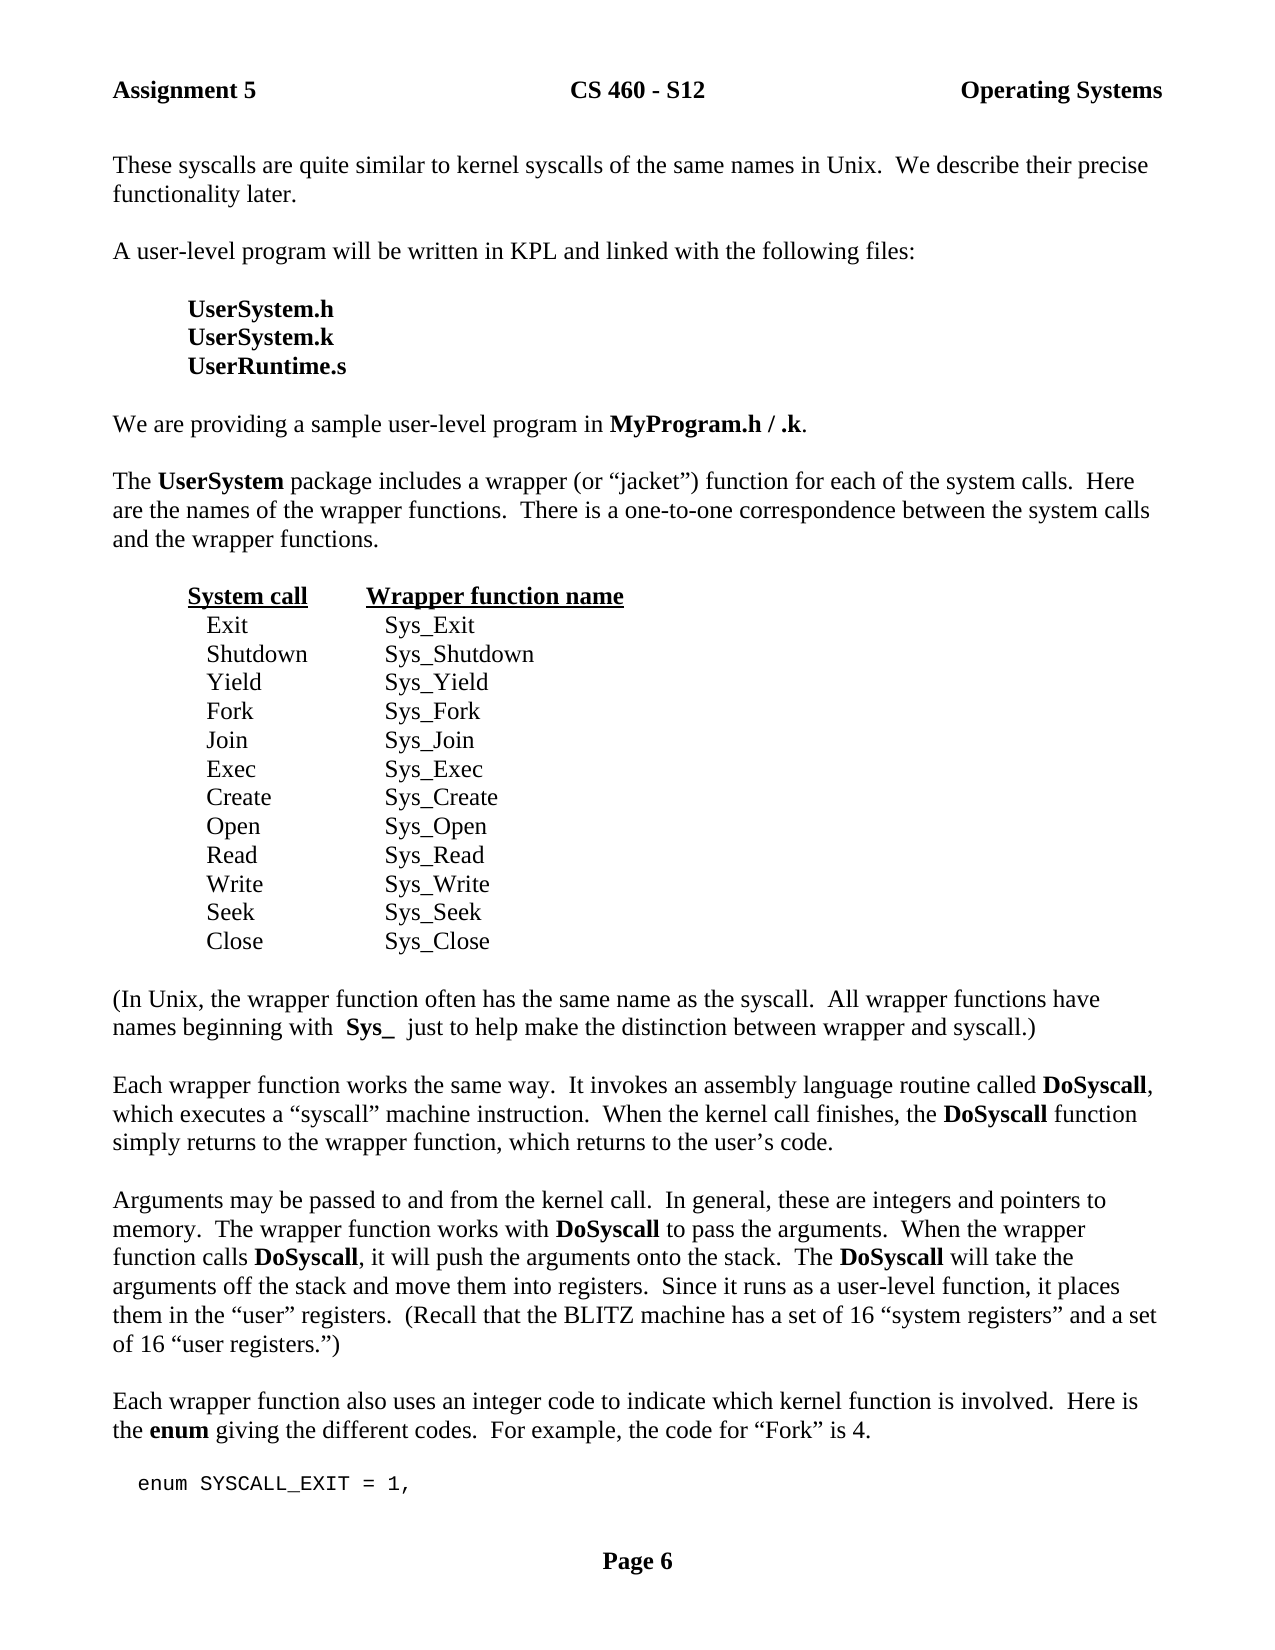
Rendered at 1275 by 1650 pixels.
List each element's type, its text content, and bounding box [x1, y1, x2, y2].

text enum SYSCALL_EXIT = 1, [112, 1472, 1162, 1496]
text Read Sys_Read [112, 840, 1162, 869]
text Open Sys_Open [112, 811, 1162, 840]
text (In Unix, the wrapper function often has the same name as the syscall. All wrapper functions have names beginning with Sys_ just to help make the distinction between wrapper and syscall.) [112, 984, 1162, 1041]
subtitle UserRuntime.s [112, 351, 1162, 380]
text Seek Sys_Seek [112, 897, 1162, 926]
text Yield Sys_Yield [112, 667, 1162, 696]
text Shutdown Sys_Shutdown [112, 639, 1162, 667]
text A user-level program will be written in KPL and linked with the following files: [112, 236, 1162, 265]
text System call Wrapper function name [112, 581, 1162, 610]
text Arguments may be passed to and from the kernel call. In general, these are integers and pointers to memory. The wrapper function works with DoSyscall to pass the arguments. When the wrapper function calls DoSyscall, it will push the arguments onto the stack. The DoSyscall will take the arguments off the stack and move them into registers. Since it runs as a user-level function, it places them in the “user” registers. (Recall that the BLITZ machine has a set of 16 “system registers” and a set of 16 “user registers.”) [112, 1185, 1162, 1357]
text Each wrapper function works the same way. It invokes an assembly language routine called DoSyscall, which executes a “syscall” machine instruction. When the kernel call finishes, the DoSyscall function simply returns to the wrapper function, which returns to the user’s code. [112, 1070, 1162, 1156]
text Each wrapper function also uses an integer code to indicate which kernel function is involved. Here is the enum giving the different codes. For example, the code for “Fork” is 4. [112, 1386, 1162, 1444]
text UserSystem.h [112, 294, 1162, 322]
text Fork Sys_Fork [112, 696, 1162, 725]
text The UserSystem package includes a wrapper (or “jacket”) function for each of the system calls. Here are the names of the wrapper functions. There is a one-to-one correspondence between the system calls and the wrapper functions. [112, 466, 1162, 552]
text Join Sys_Join [112, 725, 1162, 754]
text UserSystem.k [112, 322, 1162, 351]
text These syscalls are quite similar to kernel syscalls of the same names in Unix. We describe their precise functionality later. [112, 150, 1162, 207]
text Close Sys_Close [112, 926, 1162, 955]
text Create Sys_Create [112, 782, 1162, 811]
text Exec Sys_Exec [112, 754, 1162, 782]
text Write Sys_Write [112, 869, 1162, 897]
text We are providing a sample user-level program in MyProgram.h / .k. [112, 409, 1162, 437]
text Exit Sys_Exit [112, 610, 1162, 639]
